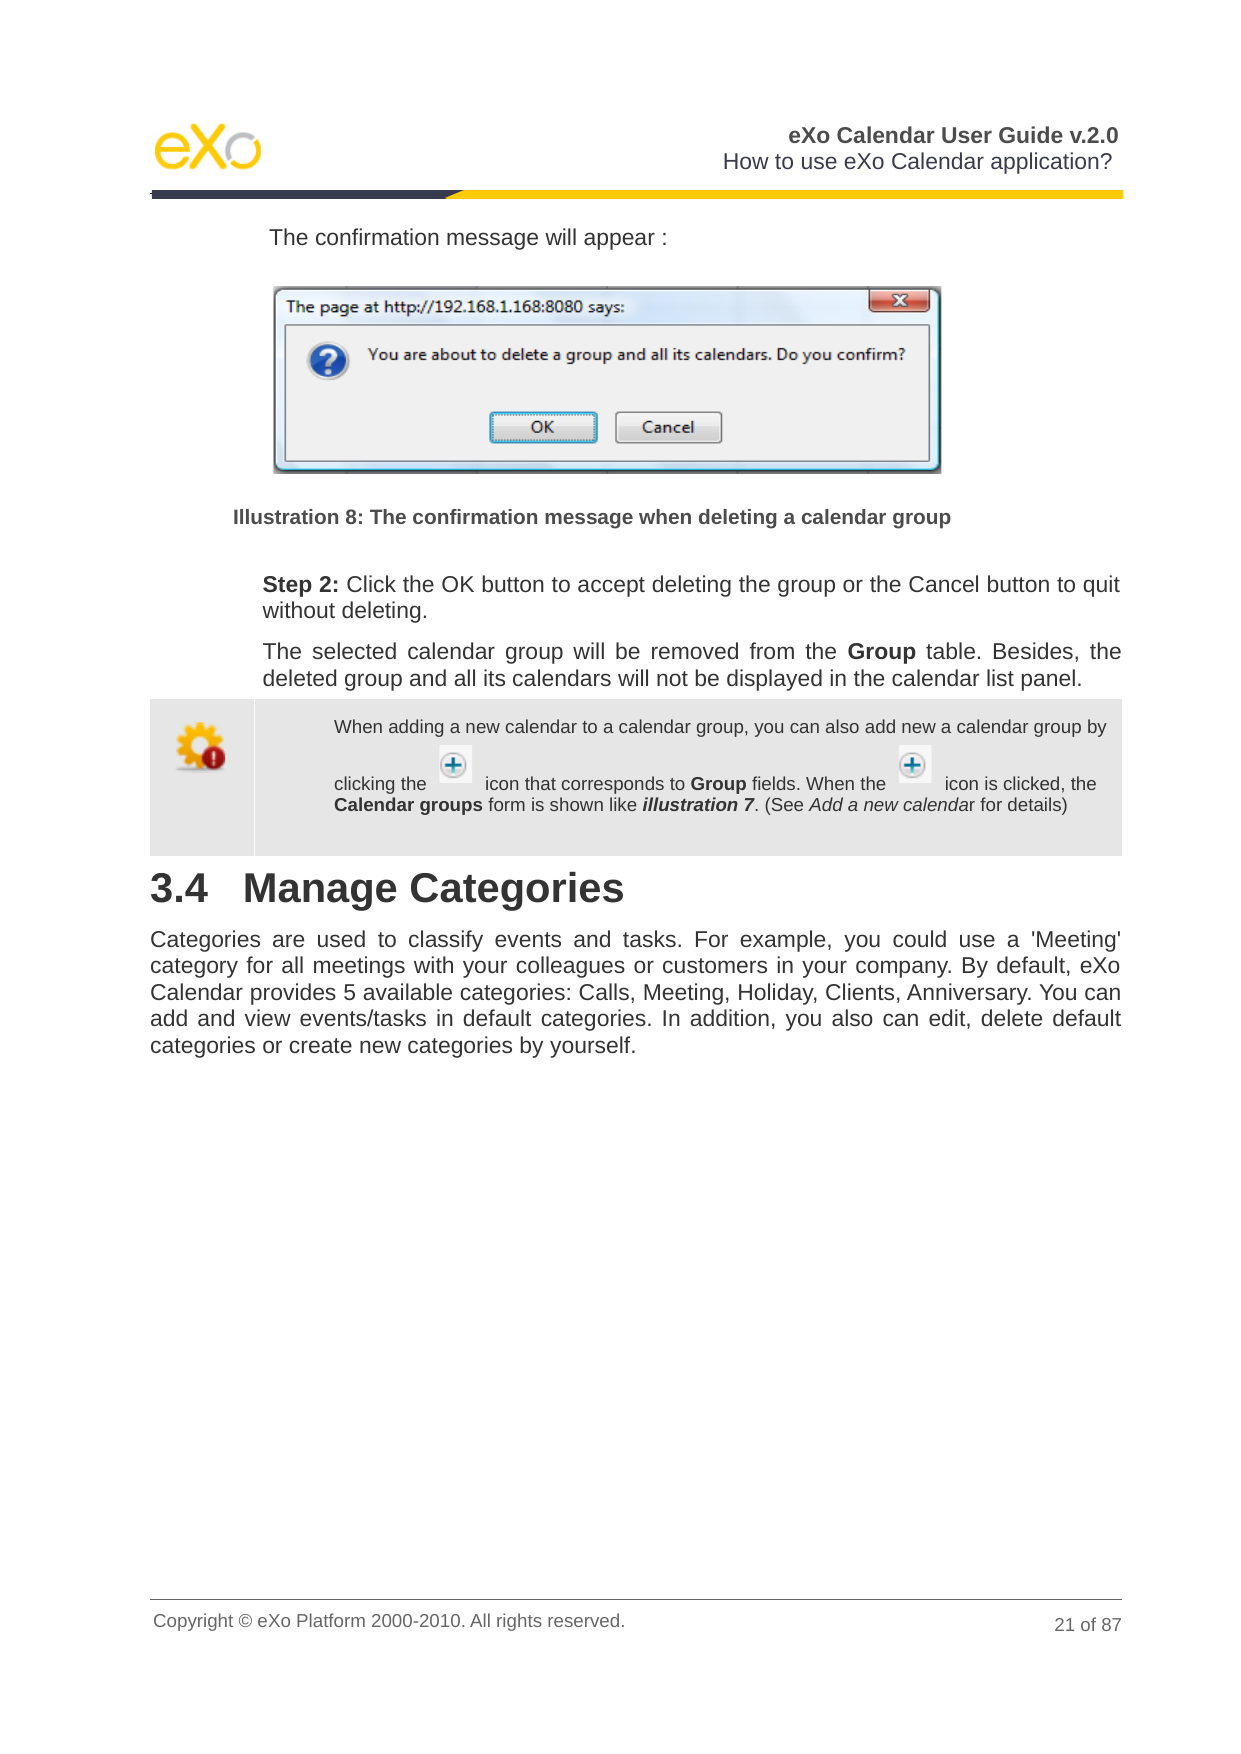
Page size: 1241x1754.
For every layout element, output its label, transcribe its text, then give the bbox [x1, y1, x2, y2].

list Step 2: Click the OK button to accept deleting the group or the Cancel button to quit without deleting. [225, 571, 1122, 623]
text Categories are used to classify events and tasks. For example, you could use a 'Meeting' category for all meetings with your colleagues or customers in your company. By default, eXo Calendar provides 5 available categories: Calls, Meeting, Holiday, Clients, Anniversary. You can add and view events/tasks in default categories. In addition, you also can edit, delete default categories or create new categories by yourself. [150, 926, 1122, 1058]
table_header When adding a new calendar to a calendar group, you can also add new a calendar group by clicking the icon that corresponds to Group fields. When the icon is clicked, the Calendar groups form is shown like illustration 7. (See Add a new calendar for details) [255, 699, 1122, 856]
subtitle Manage Categories [150, 863, 1122, 911]
table_header [226, 723, 254, 772]
picture [155, 123, 262, 170]
picture [439, 745, 473, 783]
table_header [150, 723, 175, 772]
list The selected calendar group will be removed from the Group table. Besides, the deleted group and all its calendars will not be displayed in the calendar list panel. [225, 638, 1122, 691]
picture [273, 286, 942, 474]
table_header [150, 699, 254, 722]
picture [175, 722, 226, 773]
table_header [150, 773, 254, 856]
picture [151, 190, 1124, 199]
picture [898, 745, 932, 783]
list Illustration 8: The confirmation message when deleting a calendar group [218, 343, 967, 529]
list The confirmation message will appear : [225, 223, 1122, 250]
